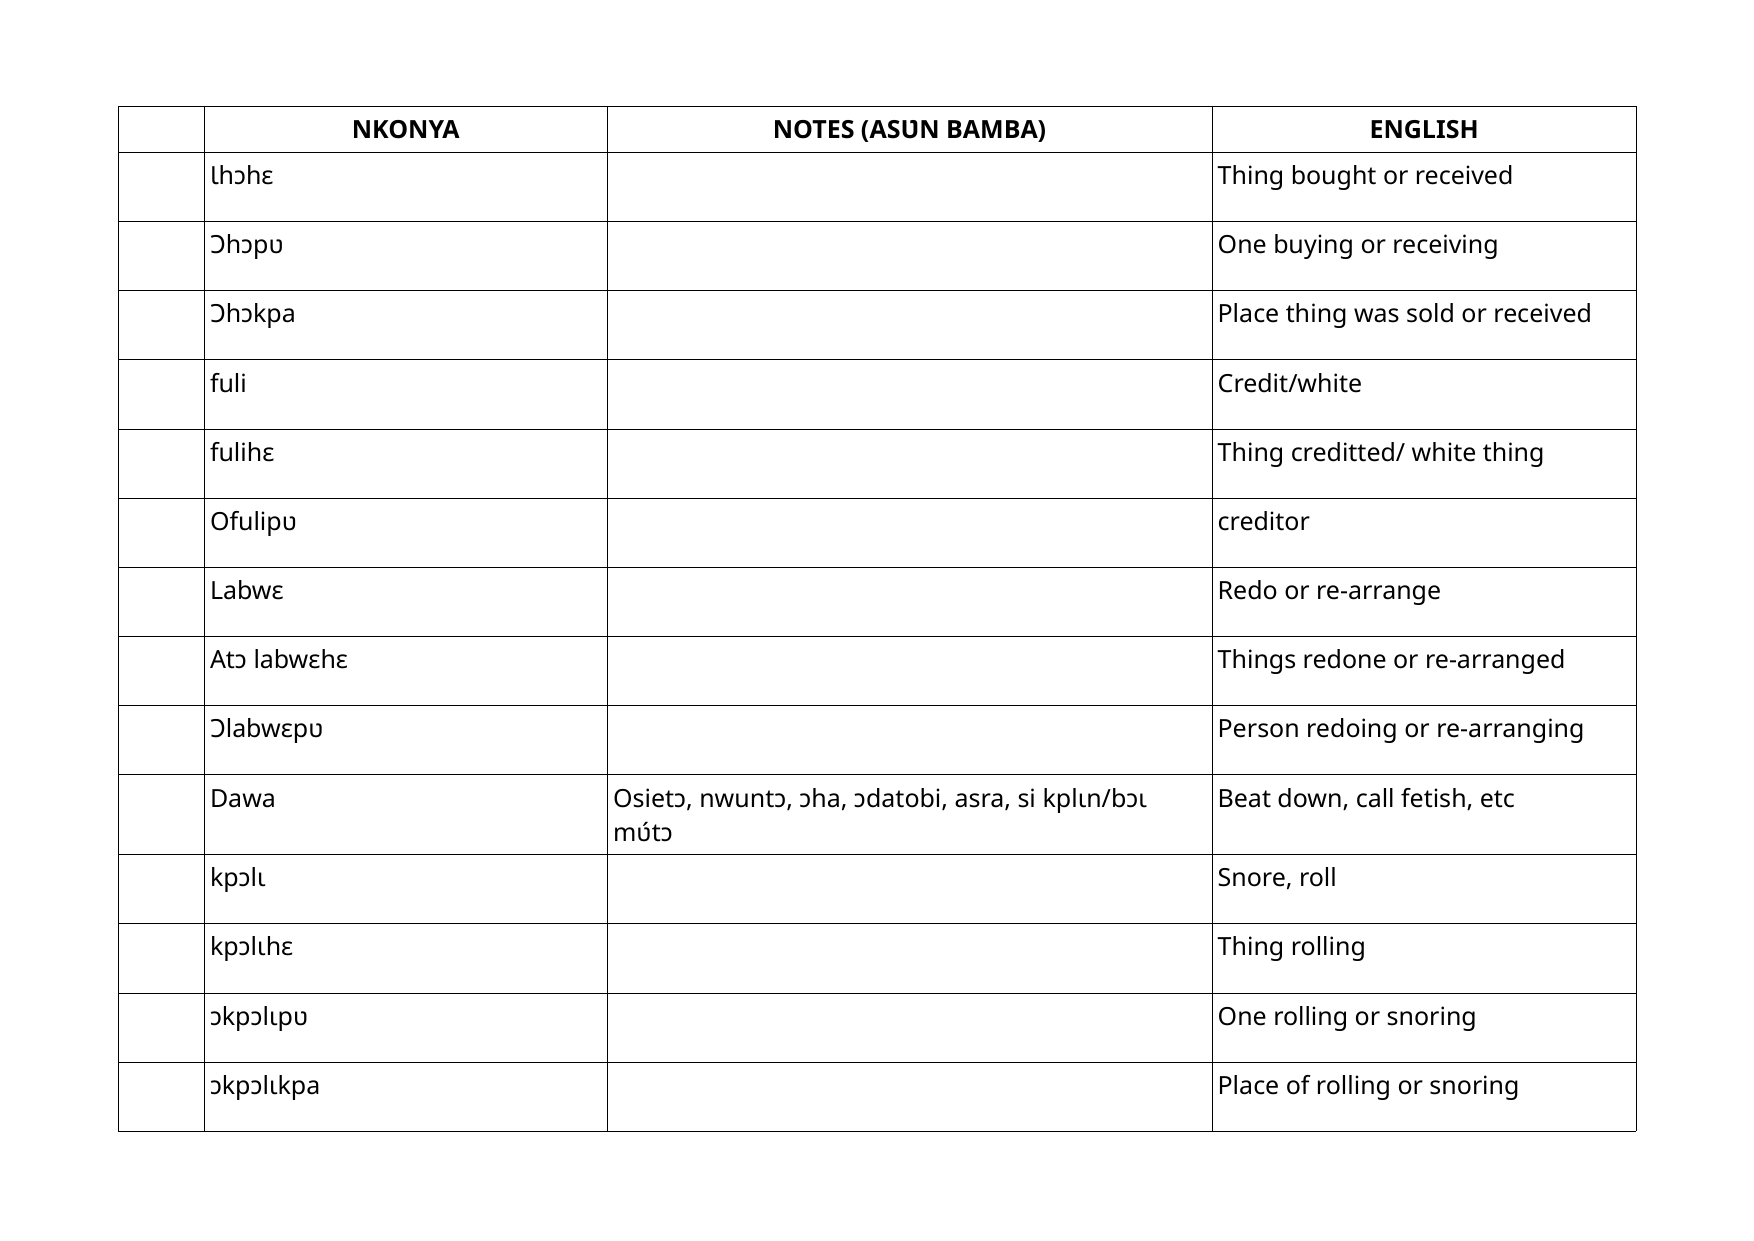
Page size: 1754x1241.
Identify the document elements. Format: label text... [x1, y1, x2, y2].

table_cell Snore, roll [1213, 855, 1636, 923]
table_cell [608, 855, 1212, 923]
table_cell Place thing was sold or received [1213, 291, 1636, 359]
table_cell Person redoing or re-arranging [1213, 706, 1636, 774]
table_cell [119, 924, 204, 992]
table_cell Redo or re-arrange [1213, 568, 1636, 636]
table_cell One buying or receiving [1213, 222, 1636, 290]
table_cell [119, 855, 204, 923]
table_header NKONYA [205, 107, 607, 152]
table_cell [608, 994, 1212, 1062]
table_cell [119, 775, 204, 854]
table_cell [119, 153, 204, 221]
table_cell Thing rolling [1213, 924, 1636, 992]
table_cell fulihɛ [205, 430, 607, 498]
table_cell kpɔlɩhɛ [205, 924, 607, 992]
table_cell Ɩhɔhɛ [205, 153, 607, 221]
table_cell [608, 568, 1212, 636]
table_cell Ɔhɔkpa [205, 291, 607, 359]
table_cell fuli [205, 360, 607, 428]
table_cell Ɔhɔpʋ [205, 222, 607, 290]
table_cell [608, 637, 1212, 705]
table_cell [119, 291, 204, 359]
table_cell kpɔlɩ [205, 855, 607, 923]
table_cell [119, 1063, 204, 1131]
table_cell [119, 706, 204, 774]
table_cell ɔkpɔlɩkpa [205, 1063, 607, 1131]
table_cell Labwɛ [205, 568, 607, 636]
table_cell [608, 222, 1212, 290]
table_cell Credit/white [1213, 360, 1636, 428]
table_cell [608, 430, 1212, 498]
table_cell [119, 222, 204, 290]
table_cell Dawa [205, 775, 607, 854]
table_cell [608, 360, 1212, 428]
table_cell Ofulipʋ [205, 499, 607, 567]
table_cell [119, 994, 204, 1062]
table_cell Ɔlabwɛpʋ [205, 706, 607, 774]
table_cell [608, 291, 1212, 359]
table_cell Thing bought or received [1213, 153, 1636, 221]
table_header NOTES (ASƲN BAMBA) [608, 107, 1212, 152]
table_cell creditor [1213, 499, 1636, 567]
table_header [119, 107, 204, 152]
table_cell [119, 360, 204, 428]
table_cell One rolling or snoring [1213, 994, 1636, 1062]
table_cell Place of rolling or snoring [1213, 1063, 1636, 1131]
table_header ENGLISH [1213, 107, 1636, 152]
table_cell [119, 430, 204, 498]
table_cell Thing creditted/ white thing [1213, 430, 1636, 498]
table_cell [608, 924, 1212, 992]
table_cell Osietɔ, nwuntɔ, ɔha, ɔdatobi, asra, si kplɩn/bɔɩ mʋ́tɔ [608, 775, 1212, 854]
table_cell [608, 153, 1212, 221]
table_cell ɔkpɔlɩpʋ [205, 994, 607, 1062]
table_cell [608, 1063, 1212, 1131]
table_cell [608, 706, 1212, 774]
table_cell [608, 499, 1212, 567]
table_cell Atɔ labwɛhɛ [205, 637, 607, 705]
table_cell Beat down, call fetish, etc [1213, 775, 1636, 854]
table_cell [119, 499, 204, 567]
table_cell [119, 637, 204, 705]
table_cell [119, 568, 204, 636]
table_cell Things redone or re-arranged [1213, 637, 1636, 705]
